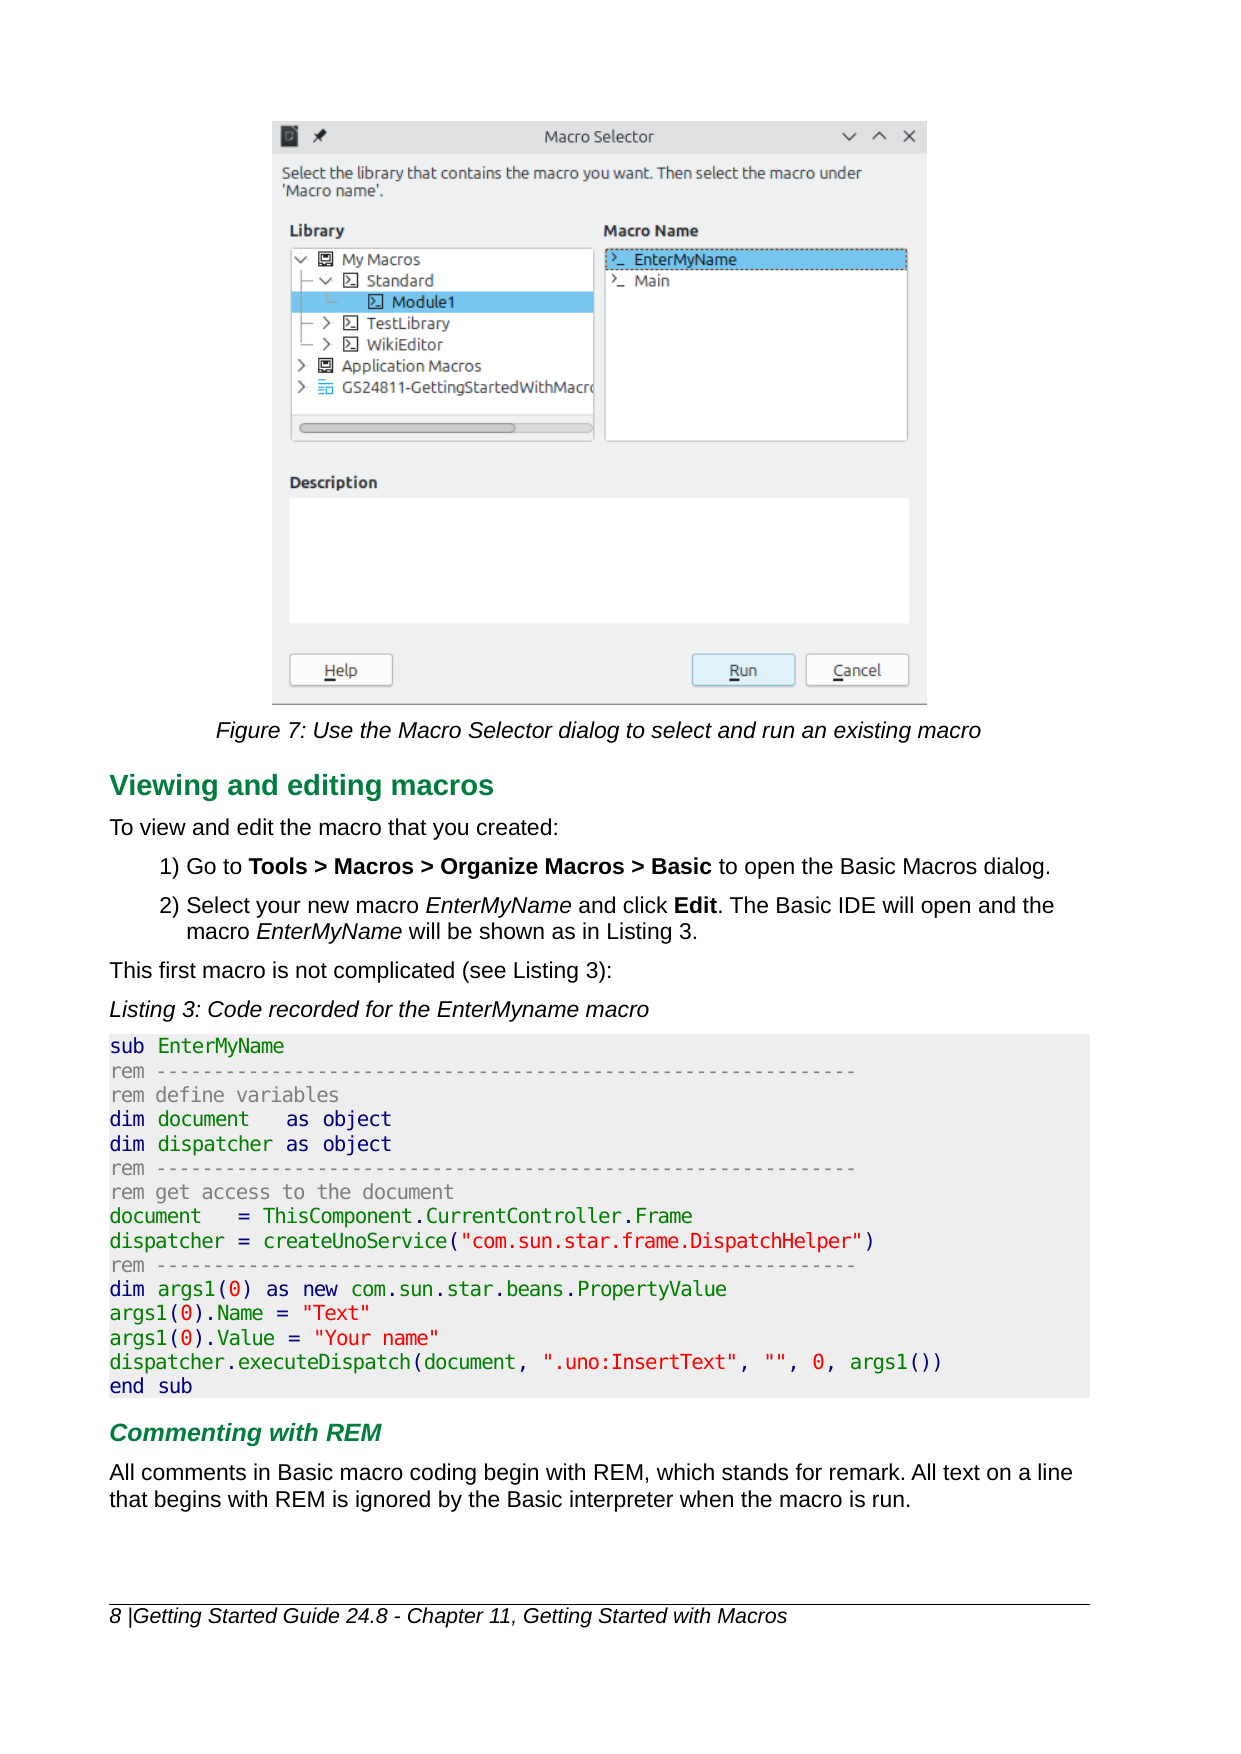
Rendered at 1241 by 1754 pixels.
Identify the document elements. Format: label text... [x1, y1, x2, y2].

text This first macro is not complicated (see Listing 3): [109, 957, 1090, 983]
list To view and edit the macro that you created: [109, 814, 1090, 840]
text args1(0).Value = "Your name" [441, 1326, 1090, 1350]
text rem define variables [341, 1083, 1090, 1107]
picture [272, 121, 927, 705]
text rem ------------------------------------------------------------- [858, 1156, 1090, 1180]
text Listing 3: Code recorded for the EnterMyname macro [109, 996, 1090, 1022]
text Figure 7: Use the Macro Selector dialog to select and run an existing macro [216, 717, 983, 743]
text dim args1(0) as new com.sun.star.beans.PropertyValue [728, 1277, 1090, 1301]
text sub EnterMyName [109, 1034, 1090, 1059]
text rem get access to the document [456, 1180, 1090, 1204]
text args1(0).Name = "Text" [372, 1301, 1090, 1326]
subtitle Viewing and editing macros [109, 768, 1090, 802]
list Select your new macro EnterMyName and click Edit. The Basic IDE will open and the macro EnterMyName will be shown as in Listing 3. [186, 892, 1090, 944]
text dim document as object [393, 1107, 1090, 1132]
subtitle Commenting with REM [109, 1418, 1090, 1447]
text rem ------------------------------------------------------------- [858, 1059, 1090, 1083]
text dispatcher.executeDispatch(document, ".uno:InsertText", "", 0, args1()) [945, 1350, 1090, 1374]
list Go to Tools > Macros > Organize Macros > Basic to open the Basic Macros dialog. [186, 853, 1090, 879]
text dim dispatcher as object [393, 1132, 1090, 1156]
text rem ------------------------------------------------------------- [858, 1253, 1090, 1277]
text end sub [194, 1374, 1090, 1398]
text document = ThisComponent.CurrentController.Frame [694, 1204, 1090, 1229]
text All comments in Basic macro coding begin with REM, which stands for remark. All text on a line that begins with REM is ignored by the Basic interpreter when the macro is run. [109, 1459, 1090, 1512]
text dispatcher = createUnoService("com.sun.star.frame.DispatchHelper") [877, 1229, 1090, 1253]
